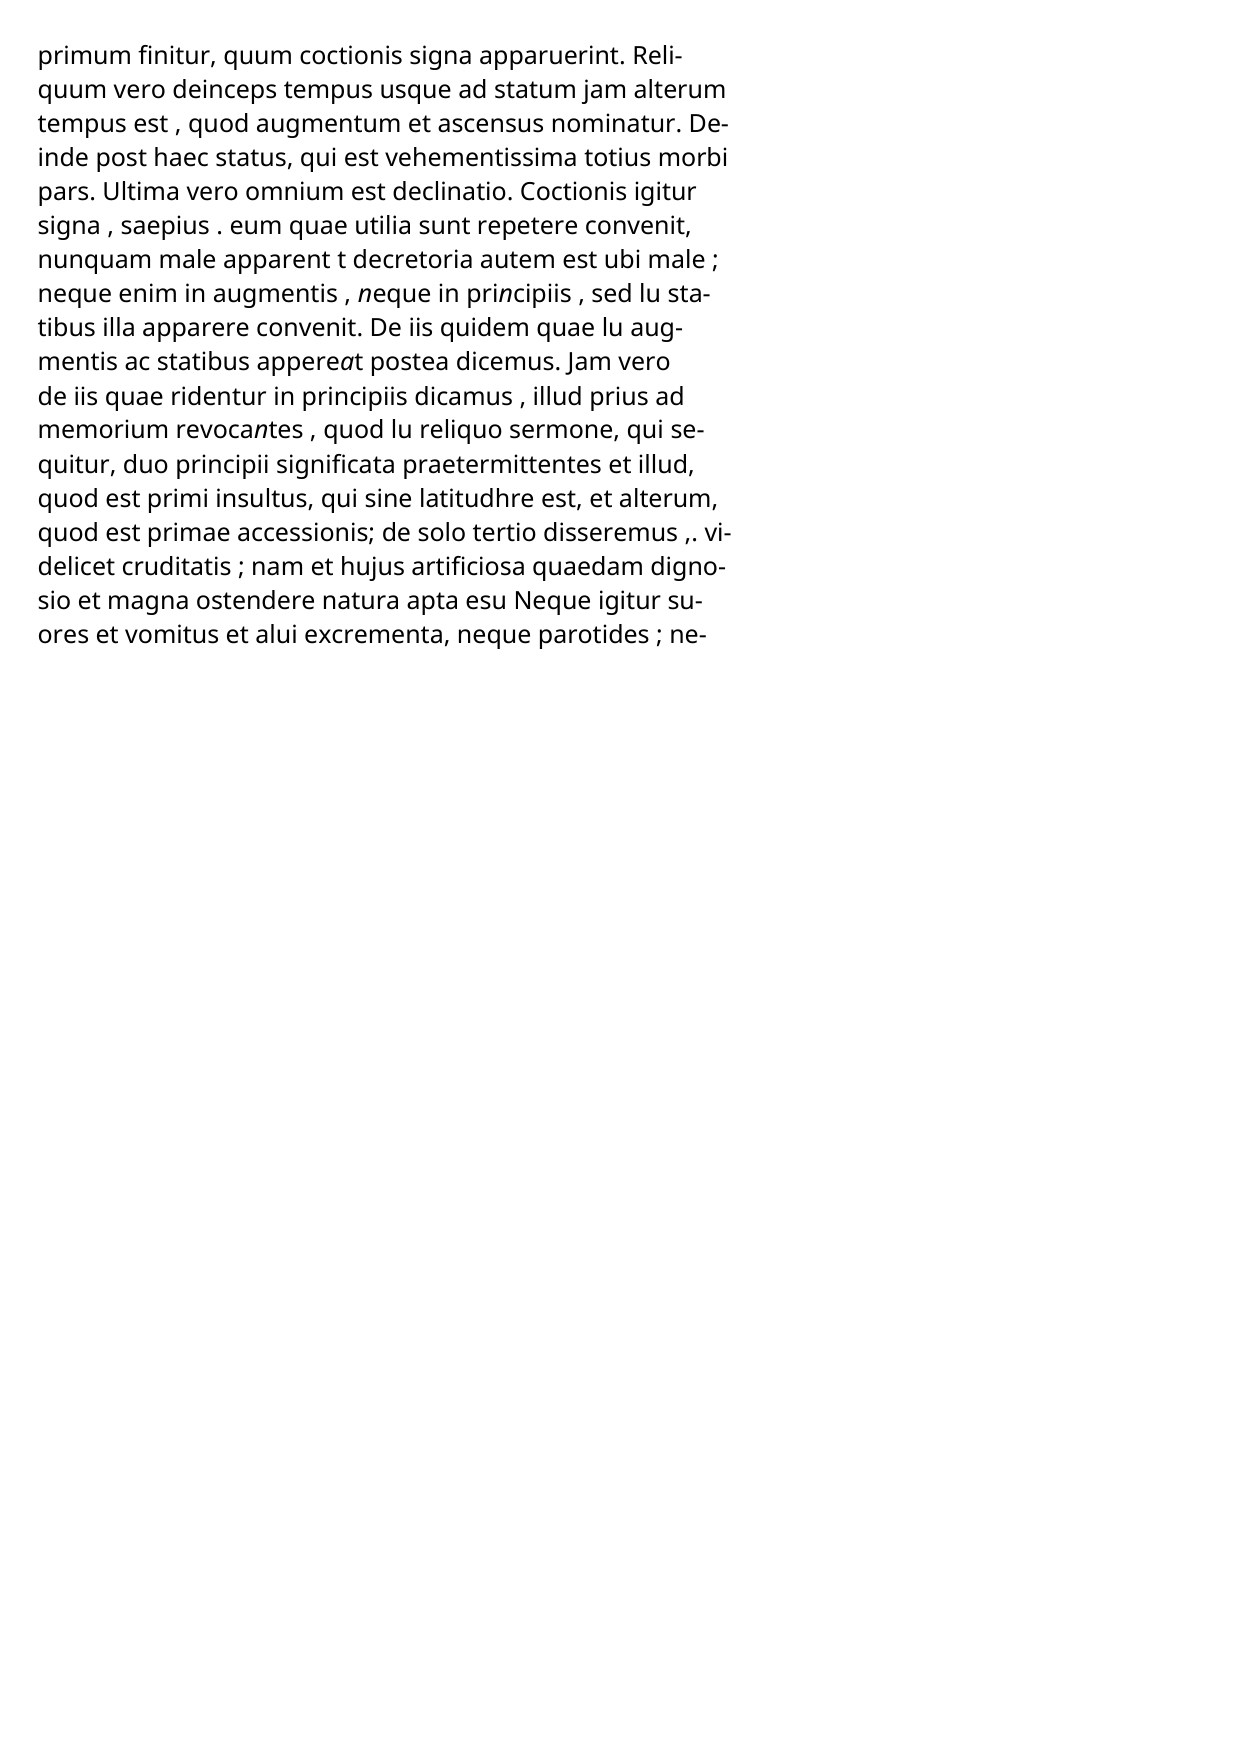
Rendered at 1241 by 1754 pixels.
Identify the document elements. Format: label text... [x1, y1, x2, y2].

text primum finitur, quum coctionis signa apparuerint. Reli- quum vero deinceps tempus usque ad statum jam alterum tempus est , quod augmentum et ascensus nominatur. De- inde post haec status, qui est vehementissima totius morbi pars. Ultima vero omnium est declinatio. Coctionis igitur signa , saepius . eum quae utilia sunt repetere convenit, nunquam male apparent t decretoria autem est ubi male ; neque enim in augmentis , neque in principiis , sed lu sta- tibus illa apparere convenit. De iis quidem quae lu aug- mentis ac statibus appereat postea dicemus. Jam vero de iis quae ridentur in principiis dicamus , illud prius ad memorium revocantes , quod lu reliquo sermone, qui se- quitur, duo principii significata praetermittentes et illud, quod est primi insultus, qui sine latitudhre est, et alterum, quod est primae accessionis; de solo tertio disseremus ,. vi- delicet cruditatis ; nam et hujus artificiosa quaedam digno- sio et magna ostendere natura apta esu Neque igitur su- ores et vomitus et alui excrementa, neque parotides ; ne- [37, 37, 1203, 651]
